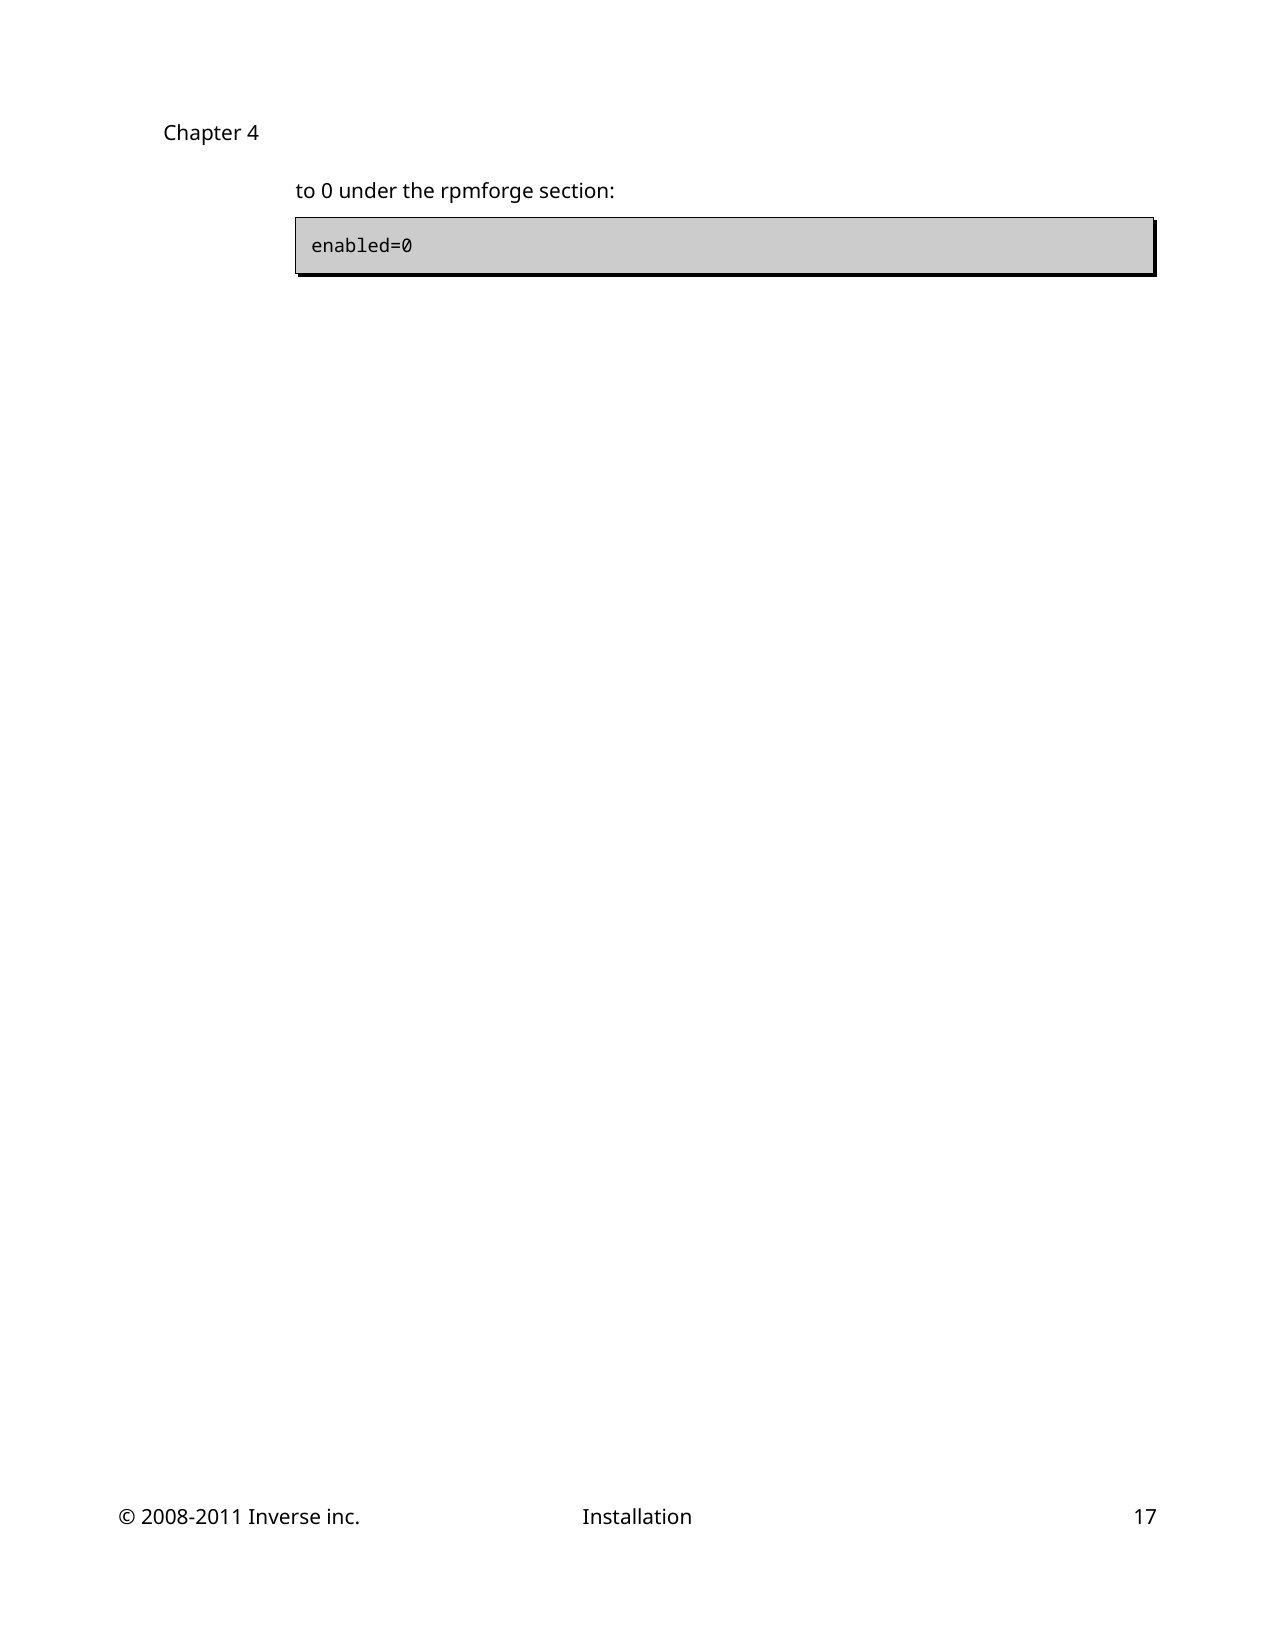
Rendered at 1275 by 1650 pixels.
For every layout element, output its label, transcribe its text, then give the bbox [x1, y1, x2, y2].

text enabled=0 [296, 218, 1153, 273]
text to 0 under the rpmforge section: [295, 176, 1157, 204]
